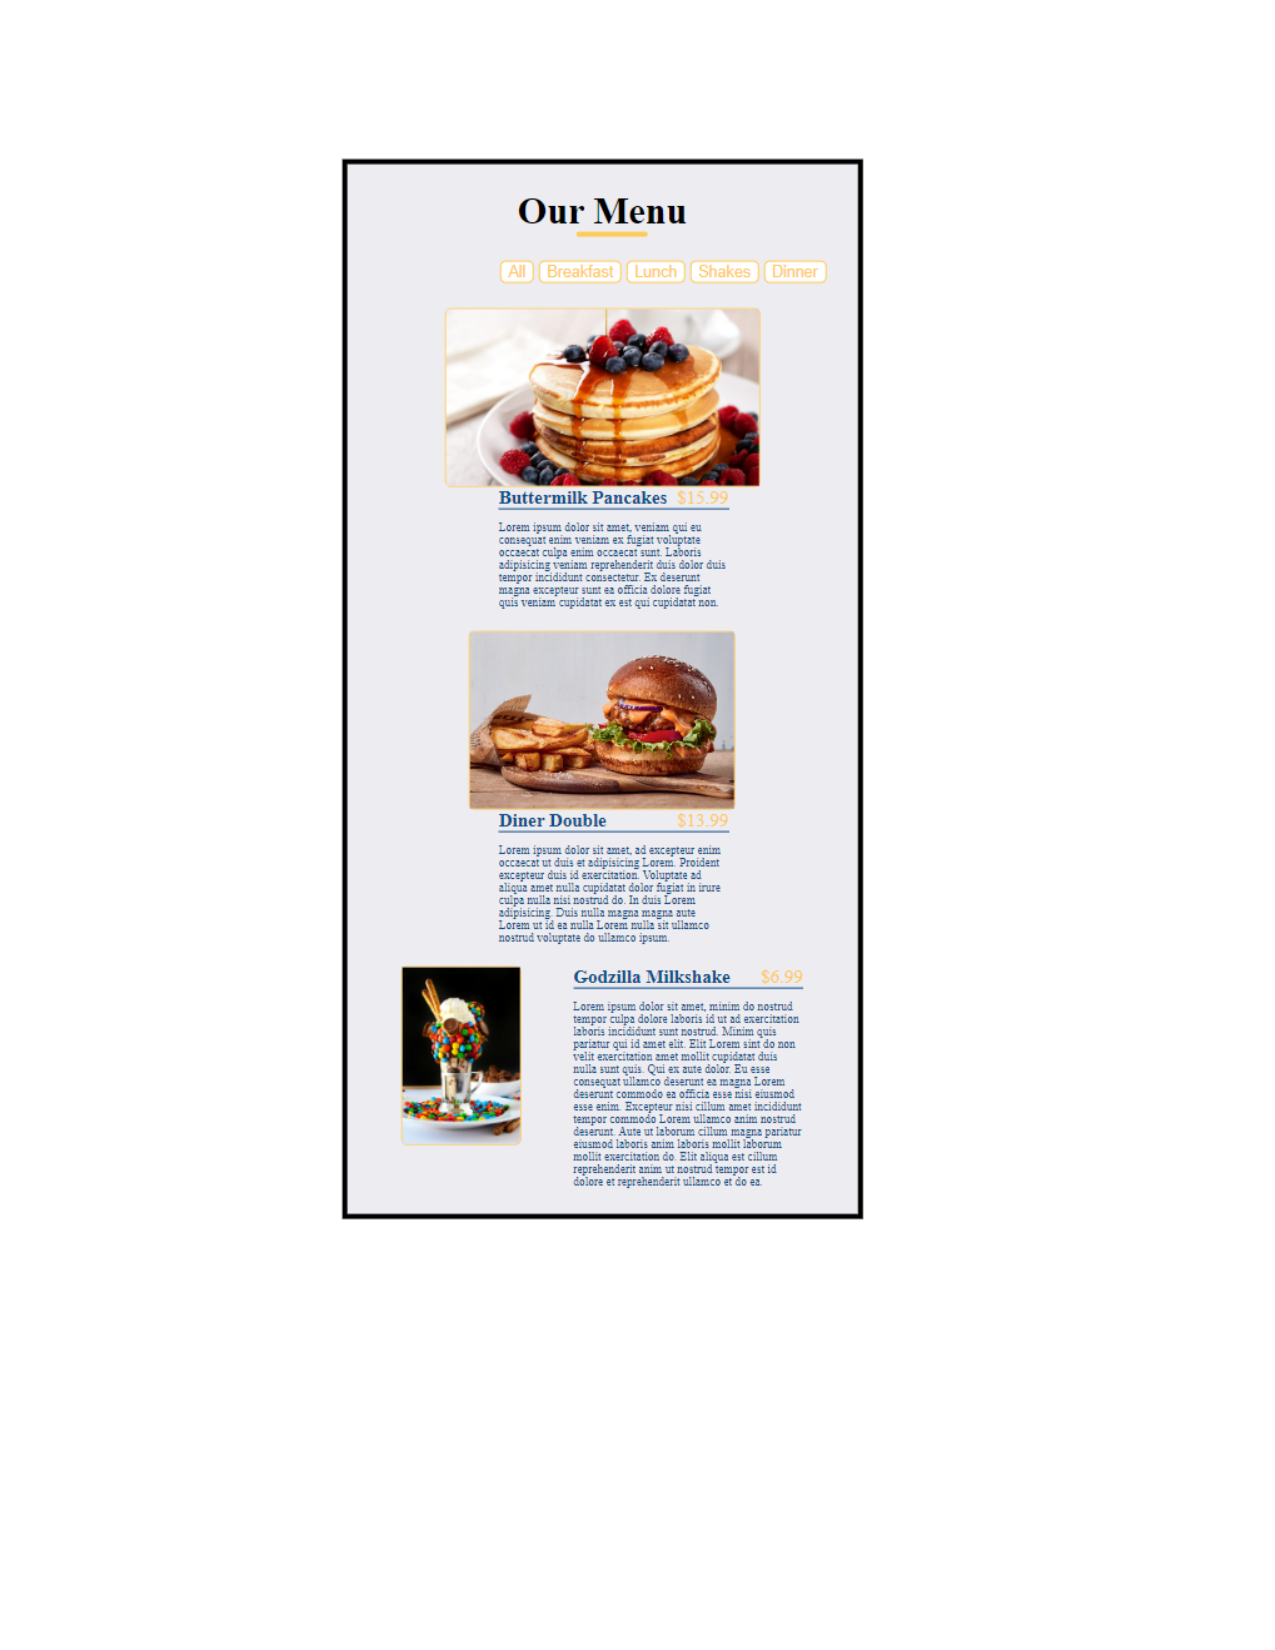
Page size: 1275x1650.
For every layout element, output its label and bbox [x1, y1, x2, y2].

picture [324, 146, 951, 1237]
